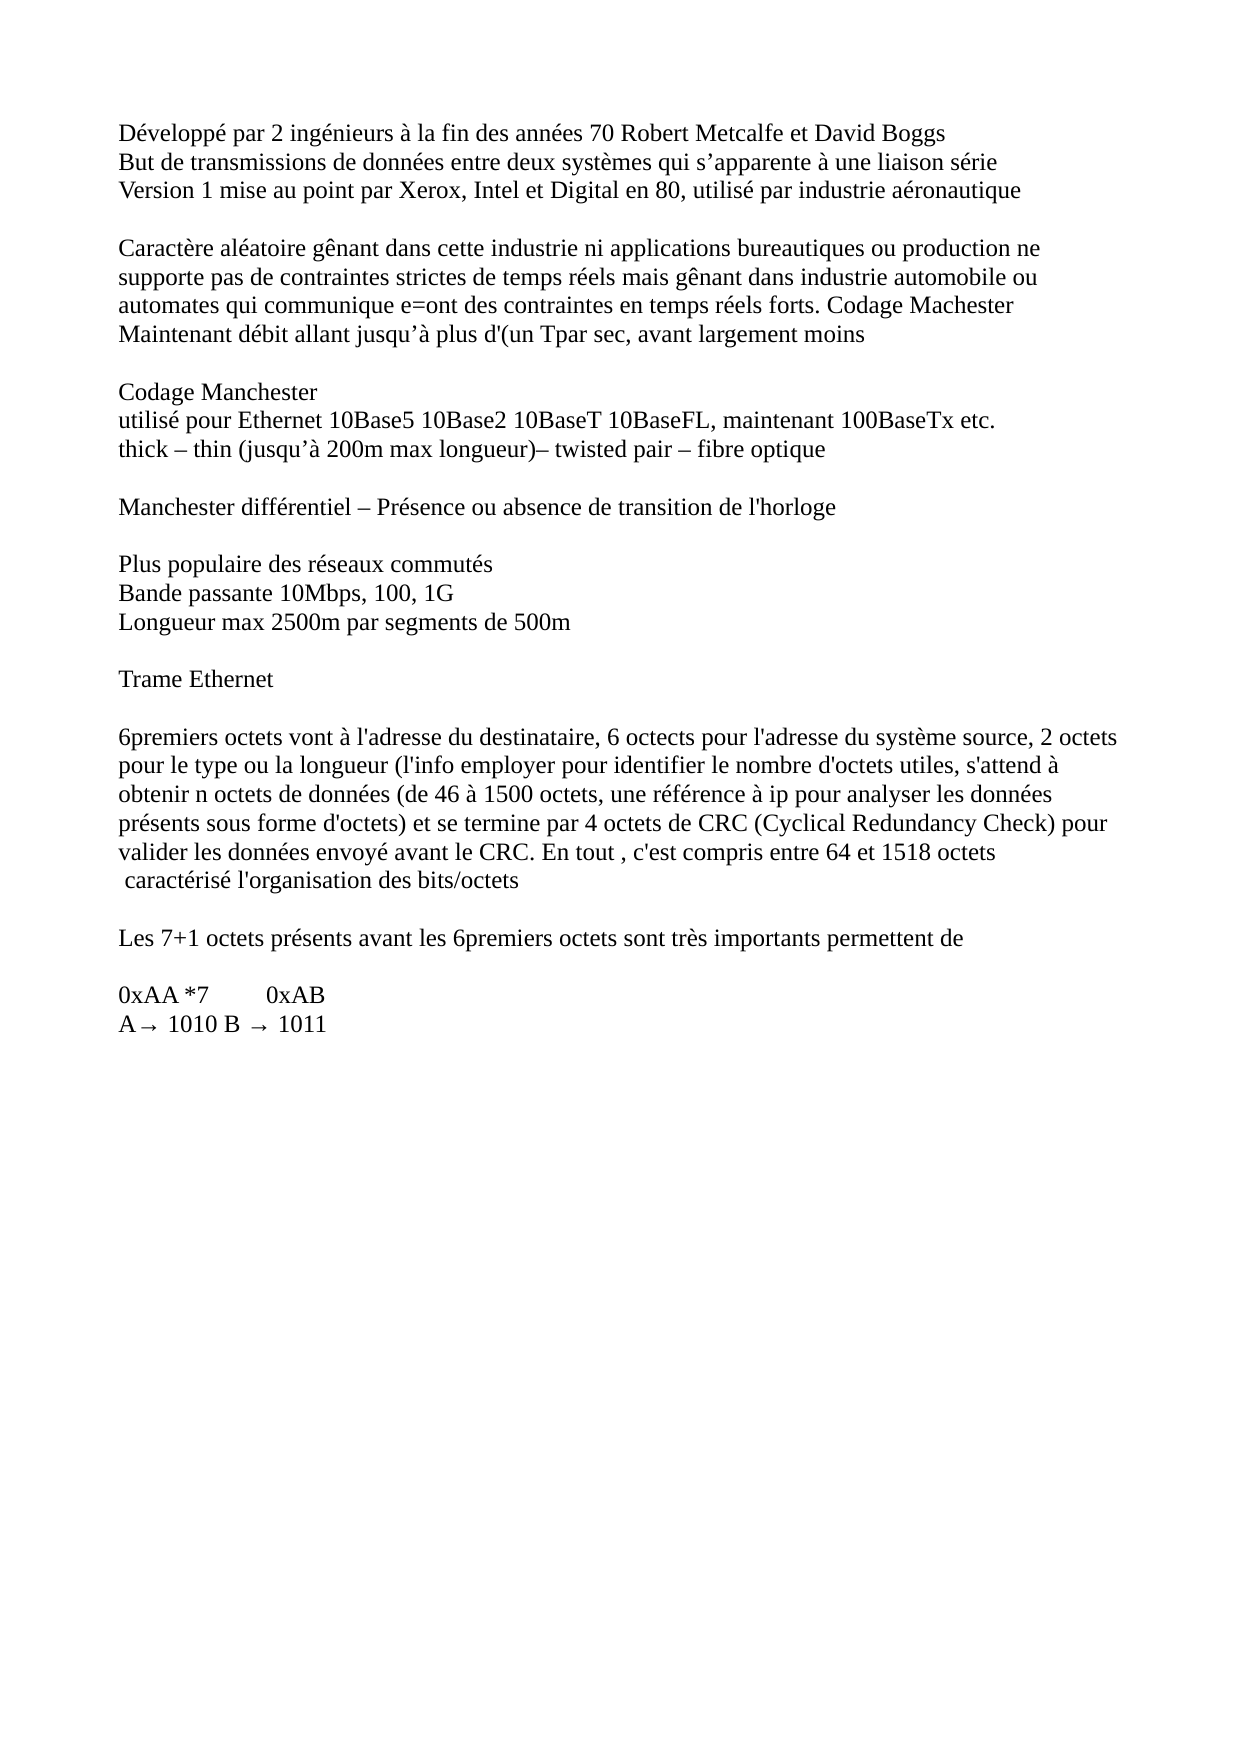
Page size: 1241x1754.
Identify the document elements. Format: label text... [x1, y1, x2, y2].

text Caractère aléatoire gênant dans cette industrie ni applications bureautiques ou production ne supporte pas de contraintes strictes de temps réels mais gênant dans industrie automobile ou automates qui communique e=ont des contraintes en temps réels forts. Codage Machester [118, 233, 1122, 319]
text Trame Ethernet [118, 664, 1122, 693]
text Manchester différentiel – Présence ou absence de transition de l'horloge [118, 492, 1122, 521]
text Codage Manchester [118, 377, 1122, 406]
text Maintenant débit allant jusqu’à plus d'(un Tpar sec, avant largement moins [118, 319, 1122, 348]
text 6premiers octets vont à l'adresse du destinataire, 6 octects pour l'adresse du système source, 2 octets pour le type ou la longueur (l'info employer pour identifier le nombre d'octets utiles, s'attend à obtenir n octets de données (de 46 à 1500 octets, une référence à ip pour analyser les données présents sous forme d'octets) et se termine par 4 octets de CRC (Cyclical Redundancy Check) pour valider les données envoyé avant le CRC. En tout , c'est compris entre 64 et 1518 octets [118, 722, 1122, 866]
text But de transmissions de données entre deux systèmes qui s’apparente à une liaison série [118, 147, 1122, 176]
text utilisé pour Ethernet 10Base5 10Base2 10BaseT 10BaseFL, maintenant 100BaseTx etc. [118, 406, 1122, 434]
text Bande passante 10Mbps, 100, 1G [118, 578, 1122, 607]
text Les 7+1 octets présents avant les 6premiers octets sont très importants permettent de [118, 923, 1122, 952]
text thick – thin (jusqu’à 200m max longueur)– twisted pair – fibre optique [118, 434, 1122, 463]
text Plus populaire des réseaux commutés [118, 549, 1122, 578]
text 0xAA *7 0xAB [118, 981, 1122, 1009]
text caractérisé l'organisation des bits/octets [118, 866, 1122, 894]
text A→ 1010 B → 1011 [118, 1009, 1122, 1038]
text Développé par 2 ingénieurs à la fin des années 70 Robert Metcalfe et David Boggs [118, 118, 1122, 147]
text Version 1 mise au point par Xerox, Intel et Digital en 80, utilisé par industrie aéronautique [118, 176, 1122, 204]
text Longueur max 2500m par segments de 500m [118, 607, 1122, 636]
